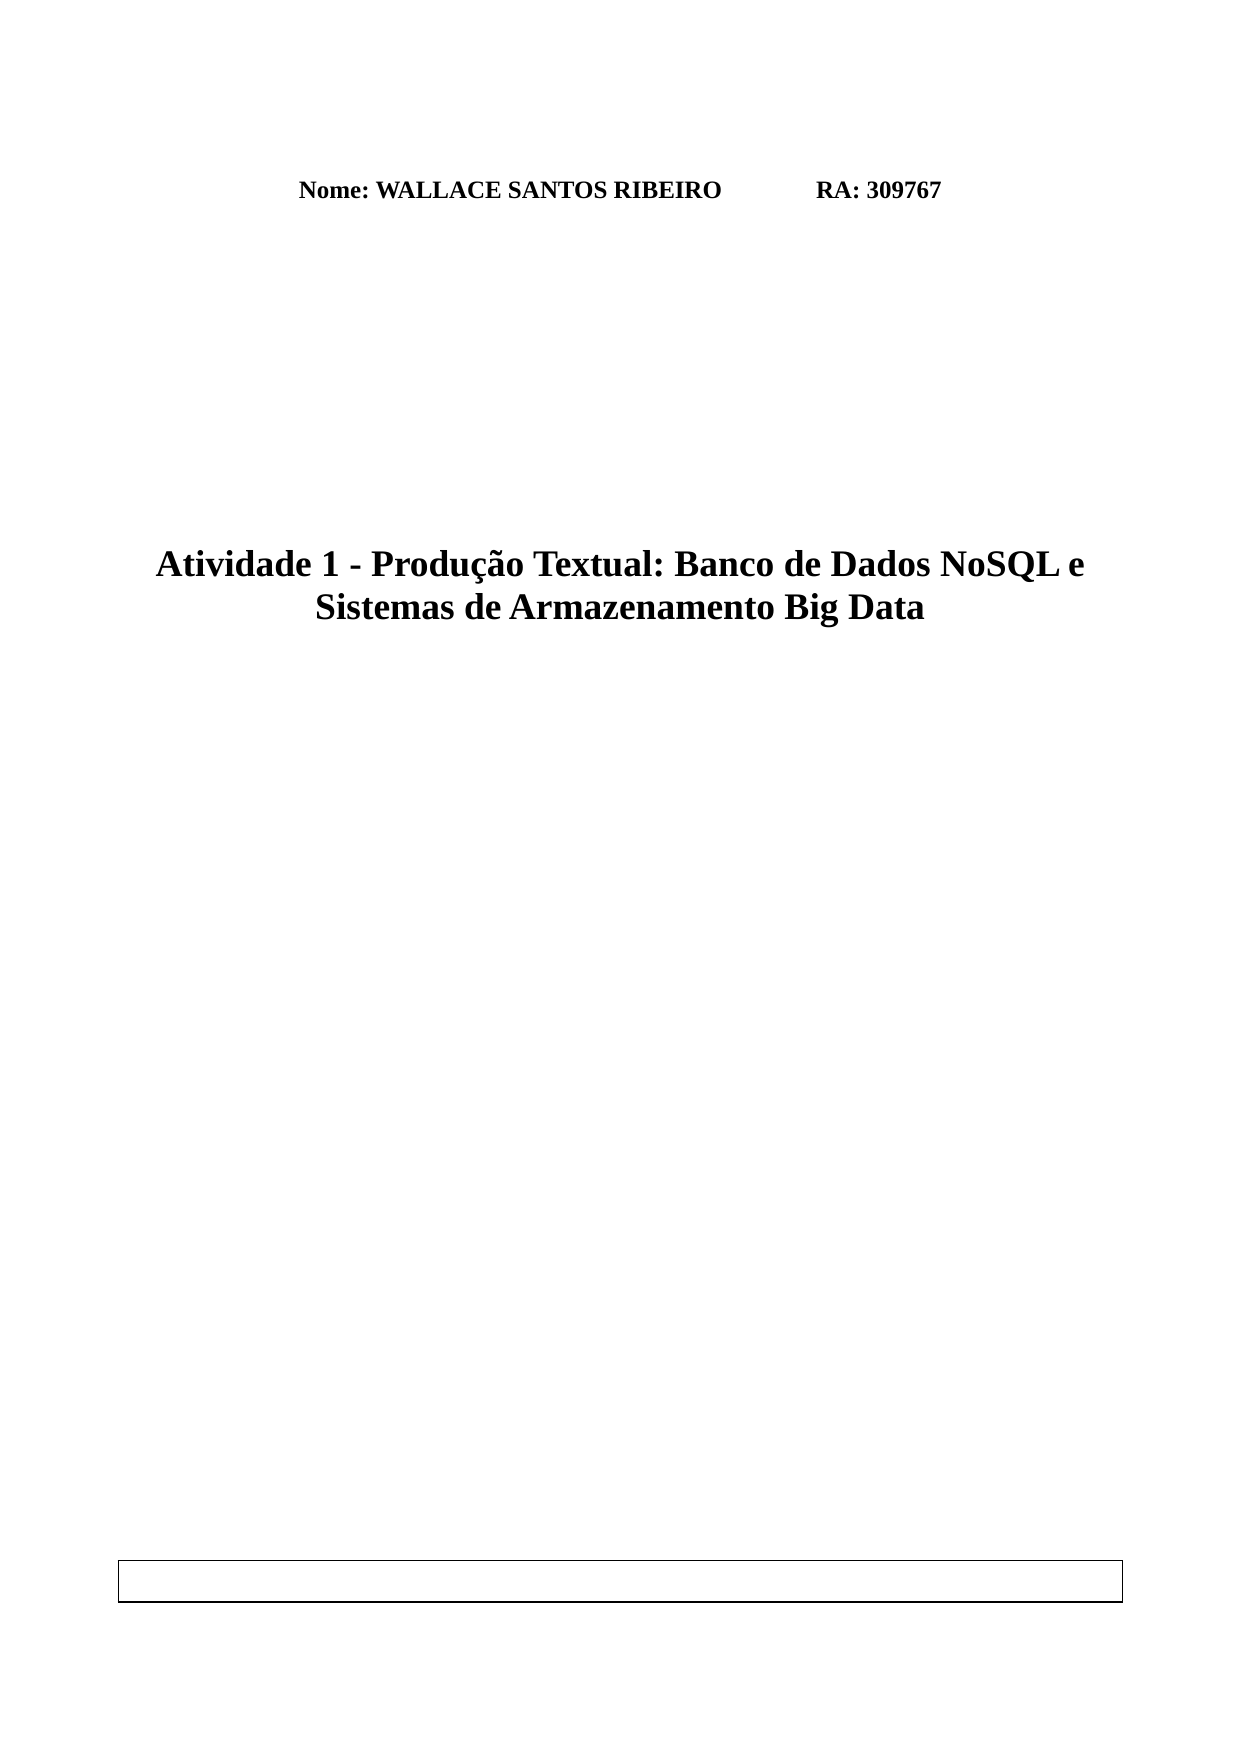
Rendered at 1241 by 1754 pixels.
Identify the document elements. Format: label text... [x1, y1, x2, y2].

text Nome: WALLACE SANTOS RIBEIRO RA: 309767 [118, 176, 1122, 204]
table_header [119, 1561, 1122, 1601]
subtitle Atividade 1 - Produção Textual: Banco de Dados NoSQL e Sistemas de Armazenamento Big Data [118, 541, 1122, 628]
